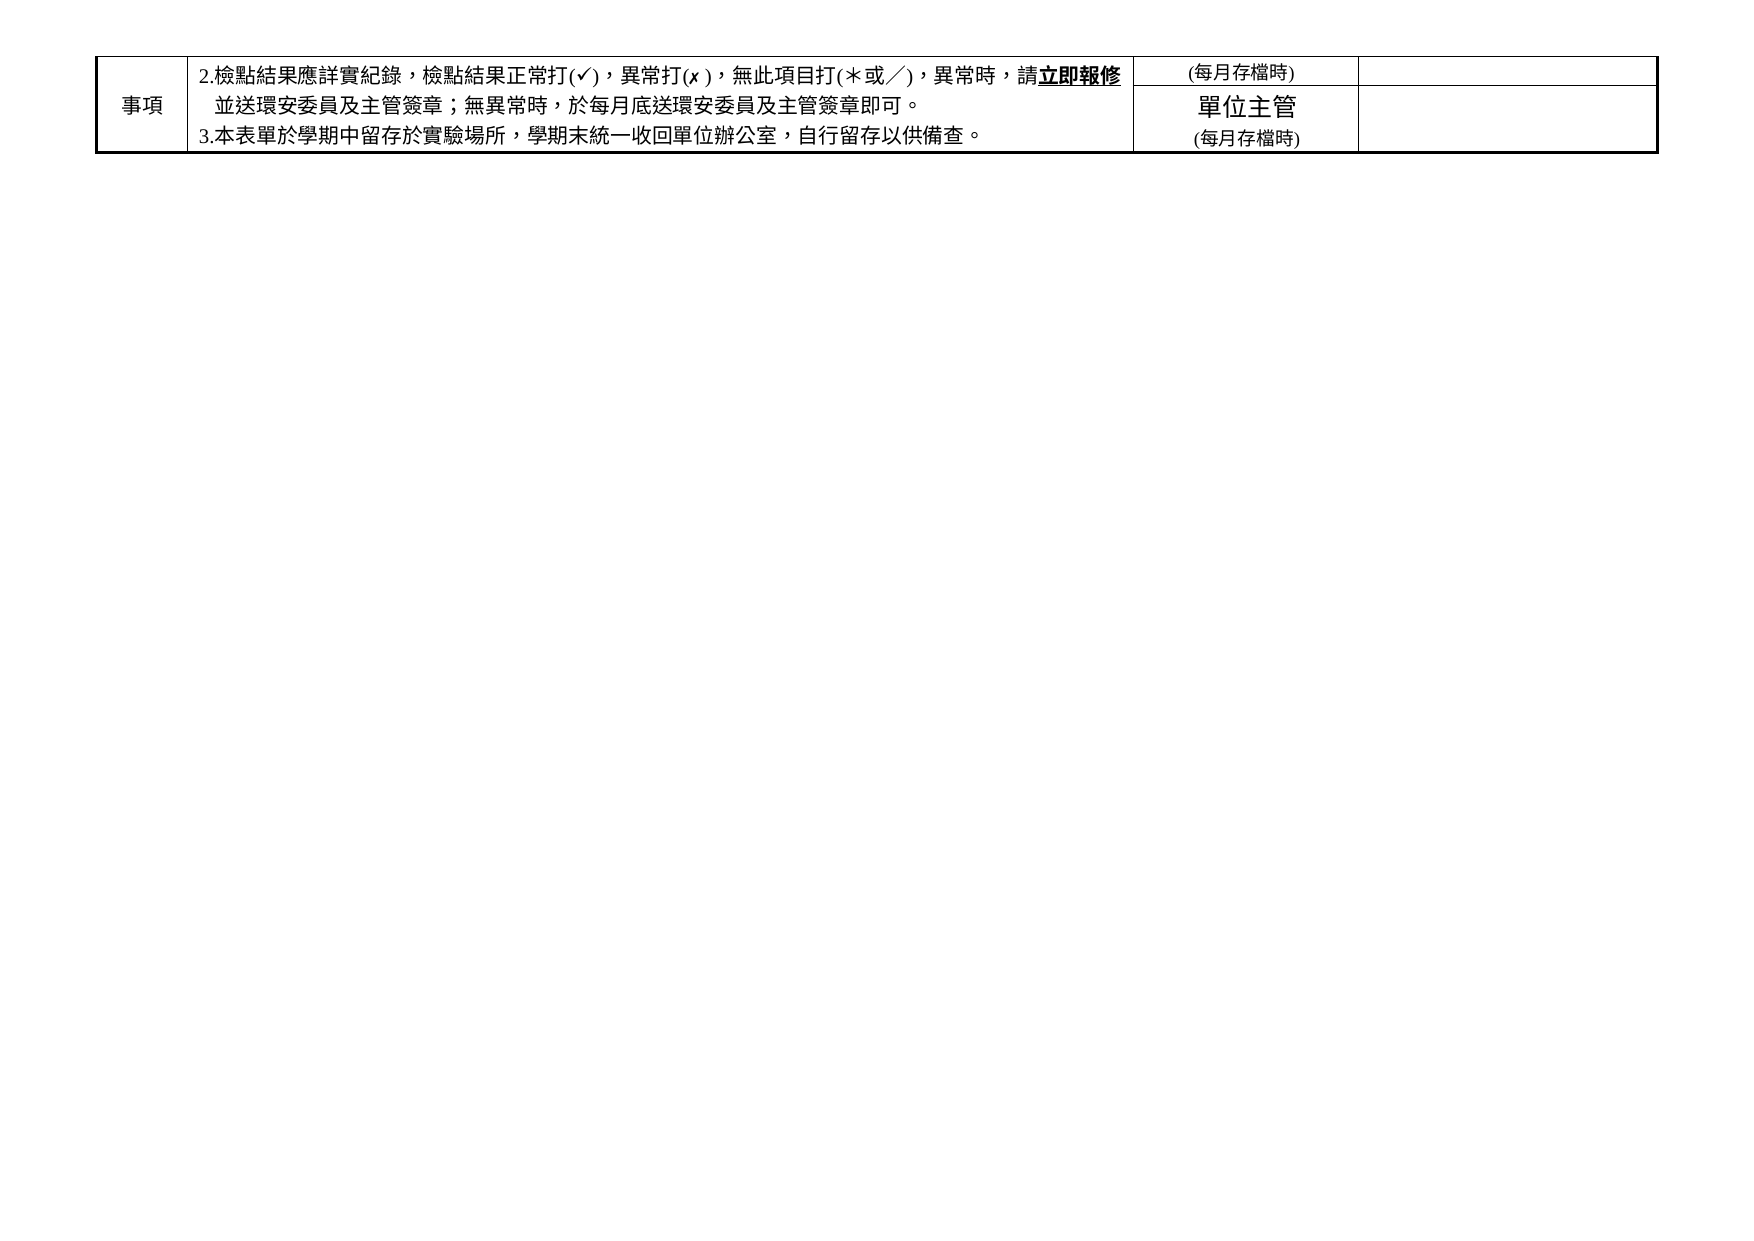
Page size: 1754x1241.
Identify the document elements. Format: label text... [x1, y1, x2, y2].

table_cell [1359, 86, 1656, 151]
table_cell [1359, 57, 1656, 84]
table_cell (每月存檔時) [1134, 57, 1358, 84]
table_cell 單位主管 (每月存檔時) [1134, 86, 1358, 151]
table_cell 2.檢點結果應詳實紀錄，檢點結果正常打()，異常打( )，無此項目打(＊或／)，異常時，請立即報修並送環安委員及主管簽章；無異常時，於每月底送環安委員及主管簽章即可。 3.本表單於學期中留存於實驗場所，學期末統一收回單位辦公室，自行留存以供備查。 [188, 57, 1133, 151]
table_cell 事項 [98, 57, 187, 151]
